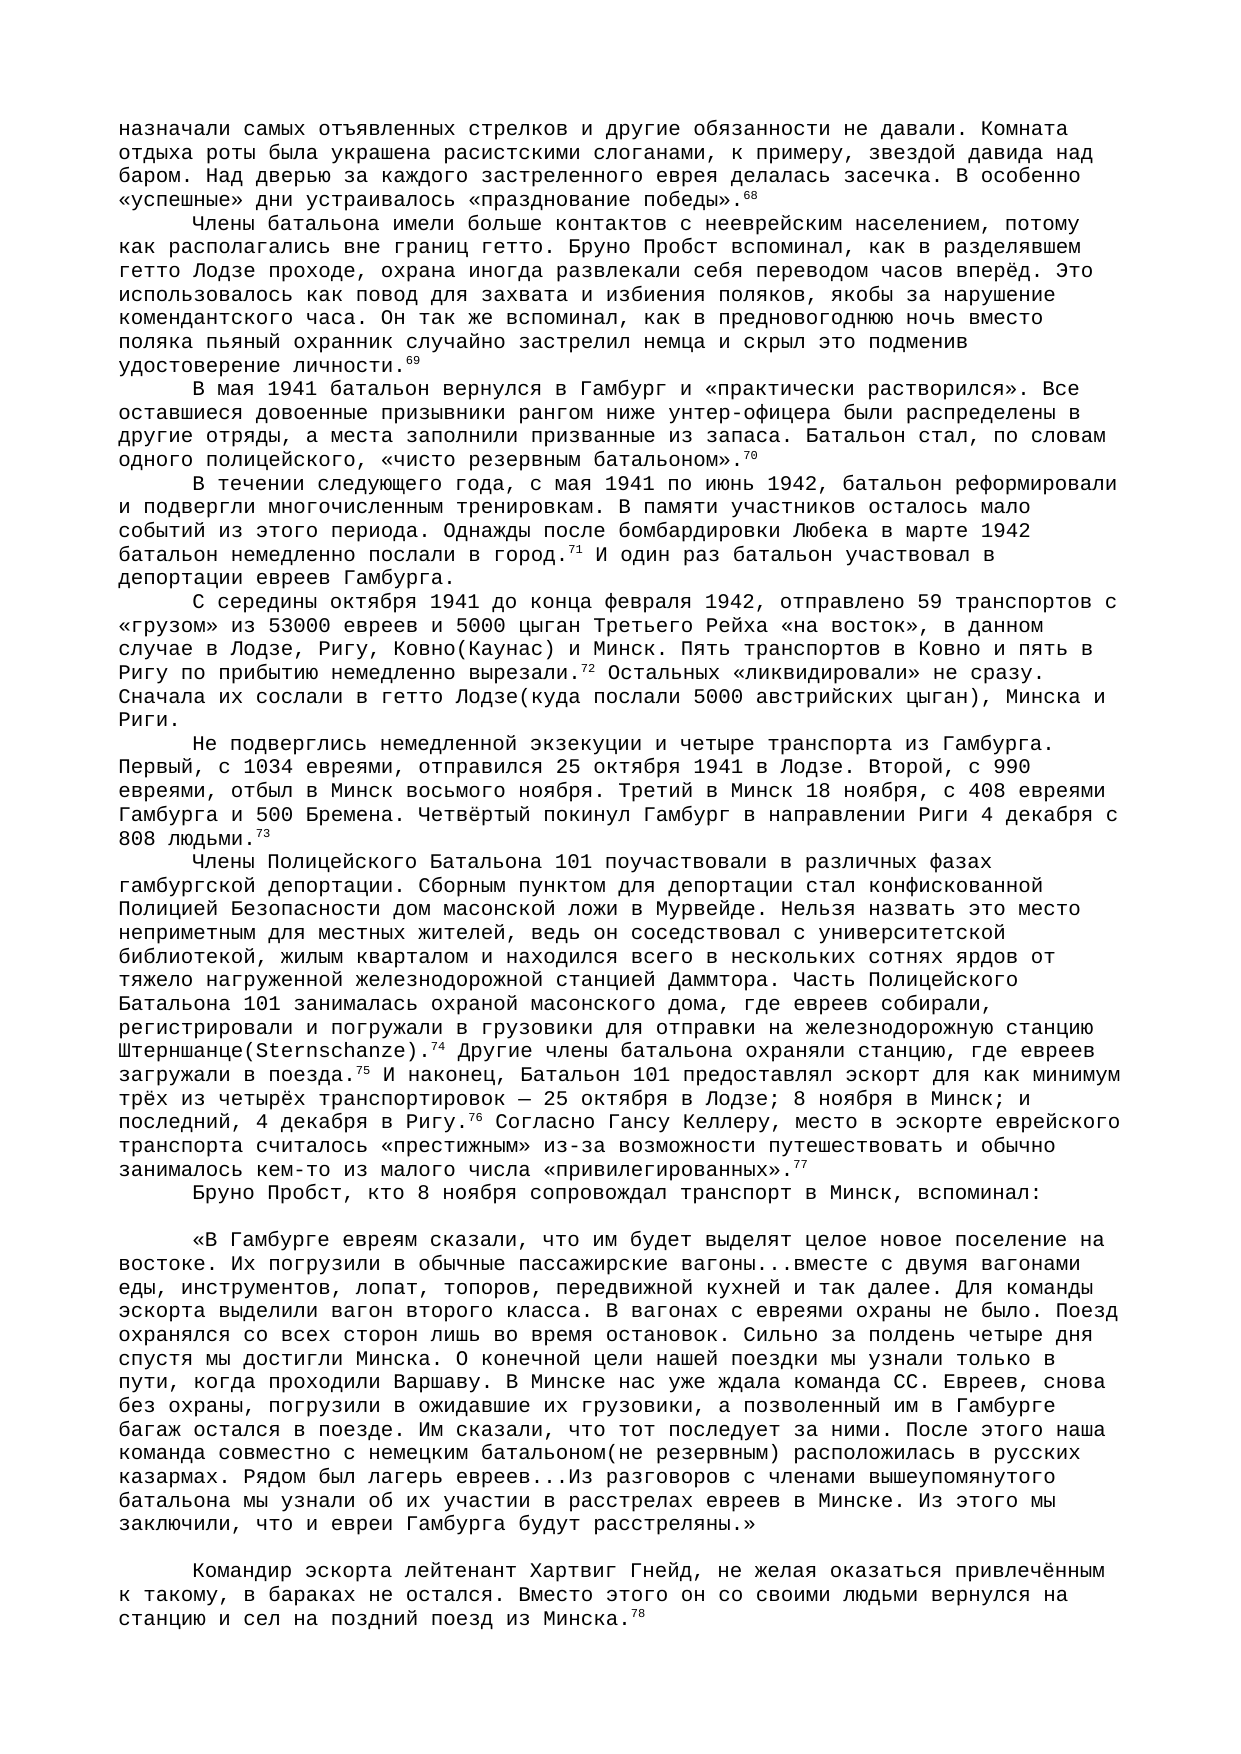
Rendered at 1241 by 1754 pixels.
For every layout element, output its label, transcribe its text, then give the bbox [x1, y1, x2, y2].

text Бруно Пробст, кто 8 ноября сопровождал транспорт в Минск, вспоминал: [118, 1182, 1122, 1206]
text Командир эскорта лейтенант Хартвиг Гнейд, не желая оказаться привлечённым к такому, в бараках не остался. Вместо этого он со своими людьми вернулся на станцию и сел на поздний поезд из Минска. [118, 1561, 1122, 1631]
text «В Гамбурге евреям сказали, что им будет выделят целое новое поселение на востоке. Их погрузили в обычные пассажирские вагоны...вместе с двумя вагонами еды, инструментов, лопат, топоров, передвижной кухней и так далее. Для команды эскорта выделили вагон второго класса. В вагонах с евреями охраны не было. Поезд охранялся со всех сторон лишь во время остановок. Сильно за полдень четыре дня спустя мы достигли Минска. О конечной цели нашей поездки мы узнали только в пути, когда проходили Варшаву. В Минске нас уже ждала команда СС. Евреев, снова без охраны, погрузили в ожидавшие их грузовики, а позволенный им в Гамбурге багаж остался в поезде. Им сказали, что тот последует за ними. После этого наша команда совместно с немецким батальоном(не резервным) расположилась в русских казармах. Рядом был лагерь евреев...Из разговоров с членами вышеупомянутого батальона мы узнали об их участии в расстрелах евреев в Минске. Из этого мы заключили, что и евреи Гамбурга будут расстреляны.» [118, 1229, 1122, 1537]
text Члены батальона имели больше контактов с нееврейским населением, потому как располагались вне границ гетто. Бруно Пробст вспоминал, как в разделявшем гетто Лодзе проходе, охрана иногда развлекали себя переводом часов вперёд. Это использовалось как повод для захвата и избиения поляков, якобы за нарушение комендантского часа. Он так же вспоминал, как в предновогоднюю ночь вместо поляка пьяный охранник случайно застрелил немца и скрыл это подменив удостоверение личности. [118, 213, 1122, 378]
text назначали самых отъявленных стрелков и другие обязанности не давали. Комната отдыха роты была украшена расистскими слоганами, к примеру, звездой давида над баром. Над дверью за каждого застреленного еврея делалась засечка. В особенно «успешные» дни устраивалось «празднование победы». [118, 118, 1122, 213]
text Не подверглись немедленной экзекуции и четыре транспорта из Гамбурга. Первый, с 1034 евреями, отправился 25 октября 1941 в Лодзе. Второй, с 990 евреями, отбыл в Минск восьмого ноября. Третий в Минск 18 ноября, с 408 евреями Гамбурга и 500 Бремена. Четвёртый покинул Гамбург в направлении Риги 4 декабря с 808 людьми. [118, 733, 1122, 851]
text В мая 1941 батальон вернулся в Гамбург и «практически растворился». Все оставшиеся довоенные призывники рангом ниже унтер-офицера были распределены в другие отряды, а места заполнили призванные из запаса. Батальон стал, по словам одного полицейского, «чисто резервным батальоном». [118, 378, 1122, 473]
text Члены Полицейского Батальона 101 поучаствовали в различных фазах гамбургской депортации. Сборным пунктом для депортации стал конфискованной Полицией Безопасности дом масонской ложи в Мурвейде. Нельзя назвать это место неприметным для местных жителей, ведь он соседствовал с университетской библиотекой, жилым кварталом и находился всего в нескольких сотнях ярдов от тяжело нагруженной железнодорожной станцией Даммтора. Часть Полицейского Батальона 101 занималась охраной масонского дома, где евреев собирали, регистрировали и погружали в грузовики для отправки на железнодорожную станцию Штерншанце(Sternschanze). Другие члены батальона охраняли станцию, где евреев загружали в поезда. И наконец, Батальон 101 предоставлял эскорт для как минимум трёх из четырёх транспортировок — 25 октября в Лодзе; 8 ноября в Минск; и последний, 4 декабря в Ригу. Согласно Гансу Келлеру, место в эскорте еврейского транспорта считалось «престижным» из-за возможности путешествовать и обычно занималось кем-то из малого числа «привилегированных». [118, 851, 1122, 1182]
text С середины октября 1941 до конца февраля 1942, отправлено 59 транспортов с «грузом» из 53000 евреев и 5000 цыган Третьего Рейха «на восток», в данном случае в Лодзе, Ригу, Ковно(Каунас) и Минск. Пять транспортов в Ковно и пять в Ригу по прибытию немедленно вырезали. Остальных «ликвидировали» не сразу. Сначала их сослали в гетто Лодзе(куда послали 5000 австрийских цыган), Минска и Риги. [118, 591, 1122, 733]
text В течении следующего года, с мая 1941 по июнь 1942, батальон реформировали и подвергли многочисленным тренировкам. В памяти участников осталось мало событий из этого периода. Однажды после бомбардировки Любека в марте 1942 батальон немедленно послали в город. И один раз батальон участвовал в депортации евреев Гамбурга. [118, 473, 1122, 591]
